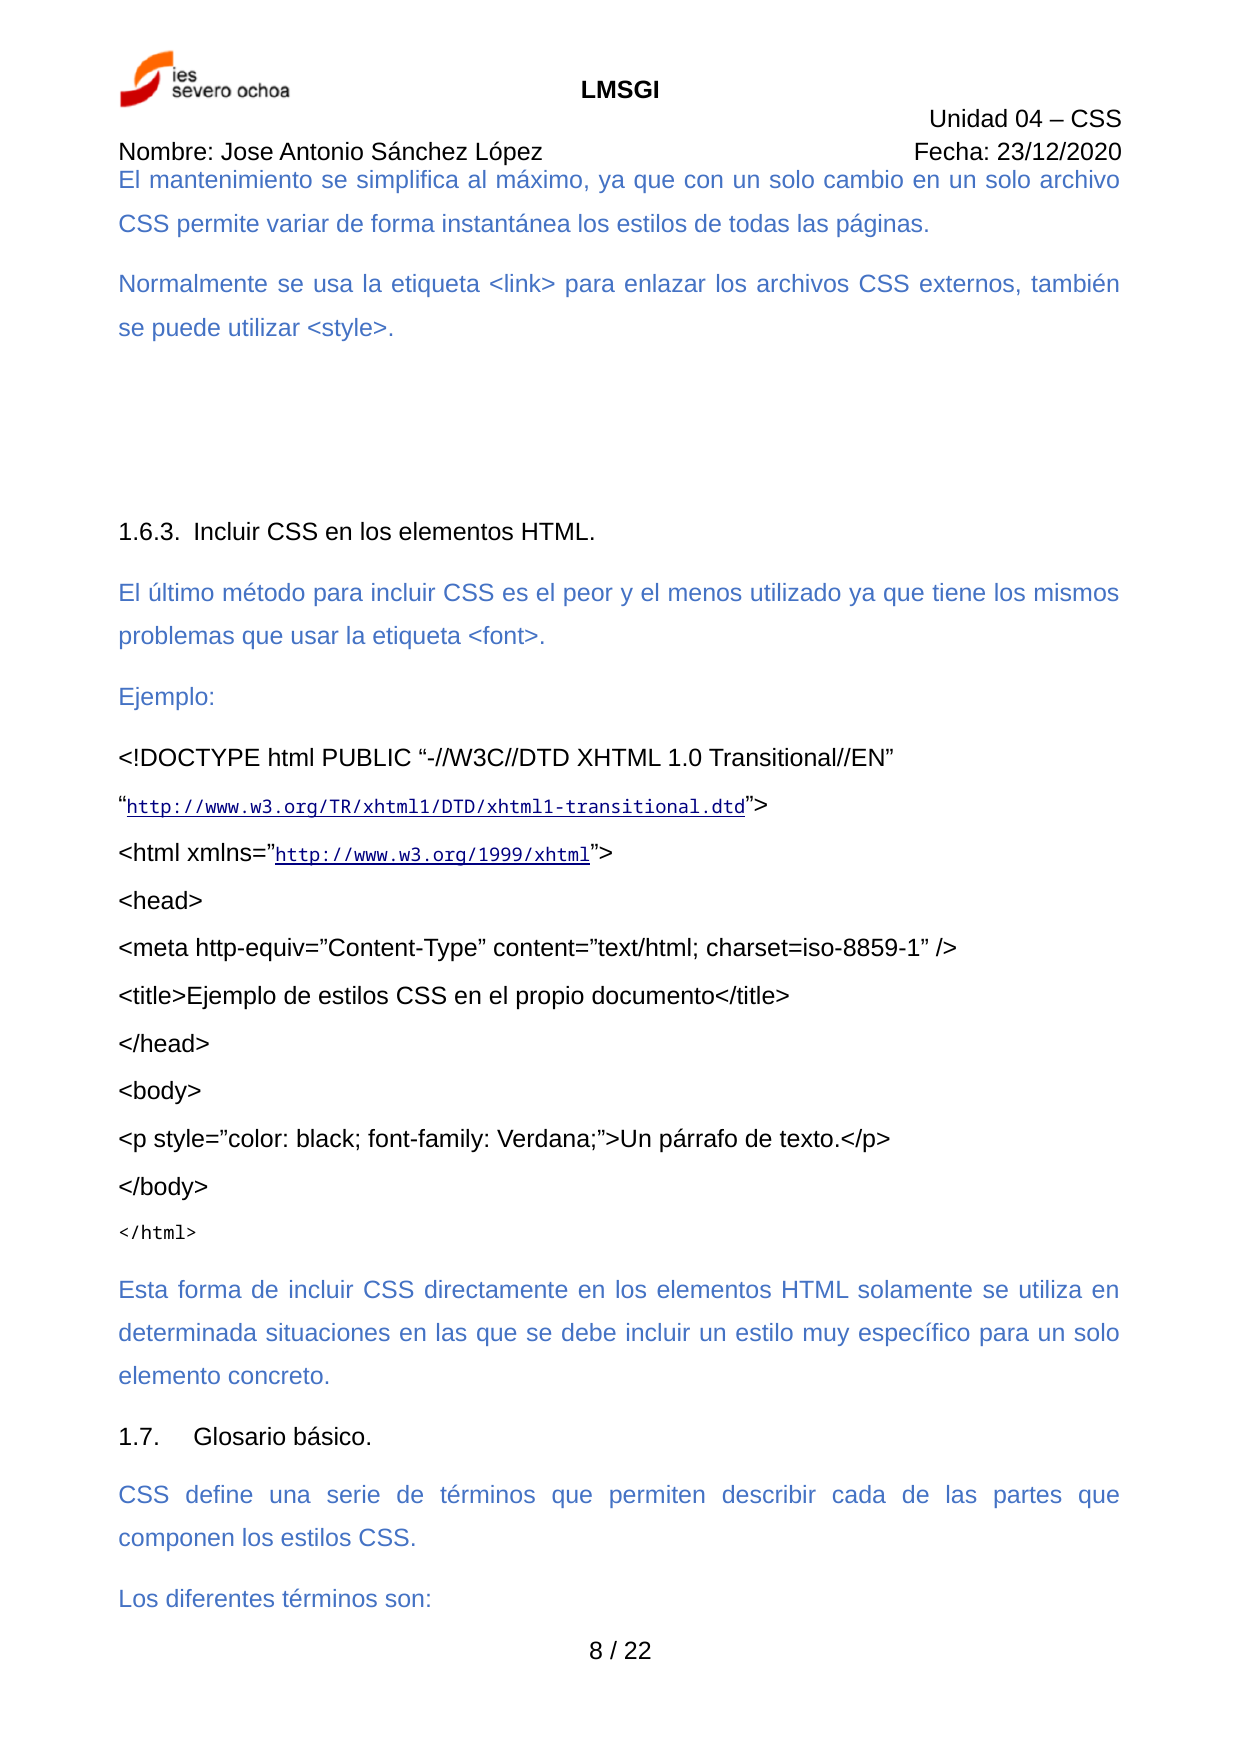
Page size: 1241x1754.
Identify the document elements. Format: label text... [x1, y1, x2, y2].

list Incluir CSS en los elementos HTML. [118, 517, 1122, 546]
text CSS define una serie de términos que permiten describir cada de las partes que componen los estilos CSS. [118, 1479, 1122, 1551]
text Esta forma de incluir CSS directamente en los elementos HTML solamente se utiliza en determinada situaciones en las que se debe incluir un estilo muy específico para un solo elemento concreto. [118, 1275, 1122, 1390]
list <html xmlns=”http://www.w3.org/1999/xhtml”> [118, 838, 1122, 867]
list <body> [118, 1076, 1122, 1105]
text Normalmente se usa la etiqueta <link> para enlazar los archivos CSS externos, también se puede utilizar <style>. [118, 269, 1122, 341]
list <!DOCTYPE html PUBLIC “-//W3C//DTD XHTML 1.0 Transitional//EN” [118, 743, 1122, 772]
text </html> [118, 1219, 1122, 1244]
text Ejemplo: [118, 682, 1122, 711]
list <p style=”color: black; font-family: Verdana;”>Un párrafo de texto.</p> [118, 1124, 1122, 1153]
text El último método para incluir CSS es el peor y el menos utilizado ya que tiene los mismos problemas que usar la etiqueta <font>. [118, 578, 1122, 650]
list <head> [118, 886, 1122, 914]
text El mantenimiento se simplifica al máximo, ya que con un solo cambio en un solo archivo CSS permite variar de forma instantánea los estilos de todas las páginas. [118, 166, 1122, 237]
list <meta http-equiv=”Content-Type” content=”text/html; charset=iso-8859-1” /> [118, 933, 1122, 962]
list <title>Ejemplo de estilos CSS en el propio documento</title> [118, 981, 1122, 1010]
text Los diferentes términos son: [118, 1583, 1122, 1612]
list Glosario básico. [118, 1422, 1122, 1451]
list </head> [118, 1029, 1122, 1057]
list </body> [118, 1171, 1122, 1200]
list “http://www.w3.org/TR/xhtml1/DTD/xhtml1-transitional.dtd”> [118, 790, 1122, 819]
